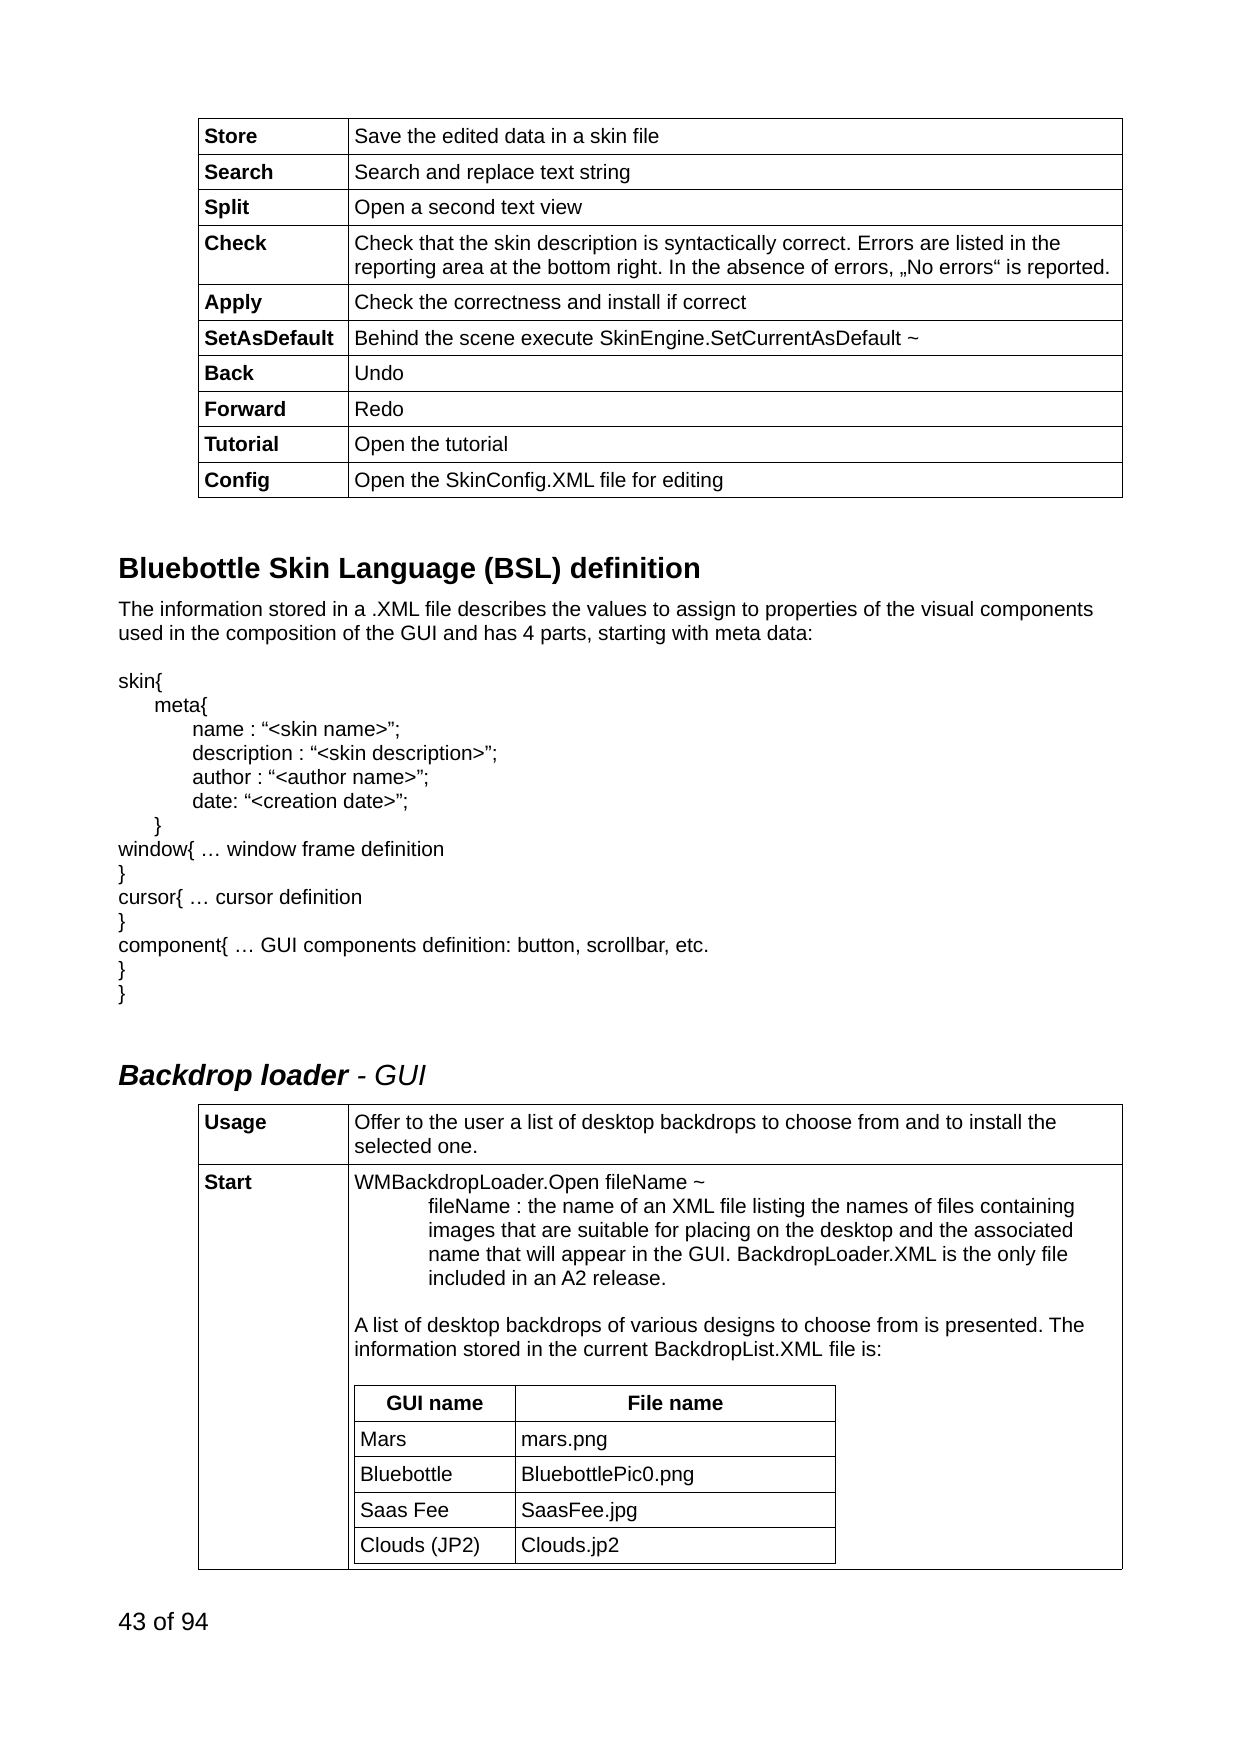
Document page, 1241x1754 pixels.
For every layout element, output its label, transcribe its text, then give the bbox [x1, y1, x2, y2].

table_cell Start [199, 1165, 348, 1569]
table_cell mars.png [516, 1422, 835, 1456]
table_cell Undo [349, 356, 1122, 391]
text window{ … window frame definition [118, 837, 1122, 861]
table_cell Back [199, 356, 348, 391]
table_cell WMBackdropLoader.Open fileName ~ fileName : the name of an XML file listing the names of files containing images that are suitable for placing on the desktop and the associated name that will appear in the GUI. BackdropLoader.XML is the only file included in an A2 release. A list of desktop backdrops of various designs to choose from is presented. The information stored in the current BackdropList.XML file is: [349, 1165, 1122, 1569]
table_cell Store [199, 119, 348, 154]
text author : “<author name>”; [118, 765, 1122, 789]
text description : “<skin description>”; [118, 741, 1122, 765]
table_cell Open the SkinConfig.XML file for editing [349, 463, 1122, 497]
table_header Usage [199, 1105, 348, 1164]
table_cell Config [199, 463, 348, 497]
table_cell Forward [199, 392, 348, 426]
text } [118, 981, 1122, 1004]
table_header GUI name [355, 1386, 515, 1421]
text meta{ [118, 693, 1122, 717]
table_cell SetAsDefault [199, 321, 348, 355]
subtitle Bluebottle Skin Language (BSL) definition [118, 551, 1122, 585]
table_cell BluebottlePic0.png [516, 1457, 835, 1492]
text component{ … GUI components definition: button, scrollbar, etc. [118, 933, 1122, 957]
table_cell Check [199, 226, 348, 284]
table_cell Redo [349, 392, 1122, 426]
table_cell Split [199, 190, 348, 225]
text } [118, 861, 1122, 885]
table_cell Search and replace text string [349, 155, 1122, 189]
table_cell Open a second text view [349, 190, 1122, 225]
table_cell SaasFee.jpg [516, 1493, 835, 1527]
text } [118, 957, 1122, 981]
text skin{ [118, 669, 1122, 693]
table_cell Apply [199, 285, 348, 320]
subtitle Backdrop loader - GUI [118, 1058, 1122, 1092]
table_header Offer to the user a list of desktop backdrops to choose from and to install the selected one. [349, 1105, 1122, 1164]
table_cell Behind the scene execute SkinEngine.SetCurrentAsDefault ~ [349, 321, 1122, 355]
table_cell Mars [355, 1422, 515, 1456]
table_cell Clouds (JP2) [355, 1528, 515, 1563]
table_cell Open the tutorial [349, 427, 1122, 462]
table_cell Save the edited data in a skin file [349, 119, 1122, 154]
table_cell Bluebottle [355, 1457, 515, 1492]
table_cell Tutorial [199, 427, 348, 462]
table_cell Clouds.jp2 [516, 1528, 835, 1563]
text } [118, 813, 1122, 837]
text date: “<creation date>”; [118, 789, 1122, 813]
table_header File name [516, 1386, 835, 1421]
table_cell Search [199, 155, 348, 189]
table_cell Check that the skin description is syntactically correct. Errors are listed in the reporting area at the bottom right. In the absence of errors, „No errors“ is reported. [349, 226, 1122, 284]
text } [118, 909, 1122, 933]
text name : “<skin name>”; [118, 717, 1122, 741]
table_cell Check the correctness and install if correct [349, 285, 1122, 320]
table_cell Saas Fee [355, 1493, 515, 1527]
text The information stored in a .XML file describes the values to assign to properties of the visual components used in the composition of the GUI and has 4 parts, starting with meta data: [118, 597, 1122, 645]
text cursor{ … cursor definition [118, 885, 1122, 909]
